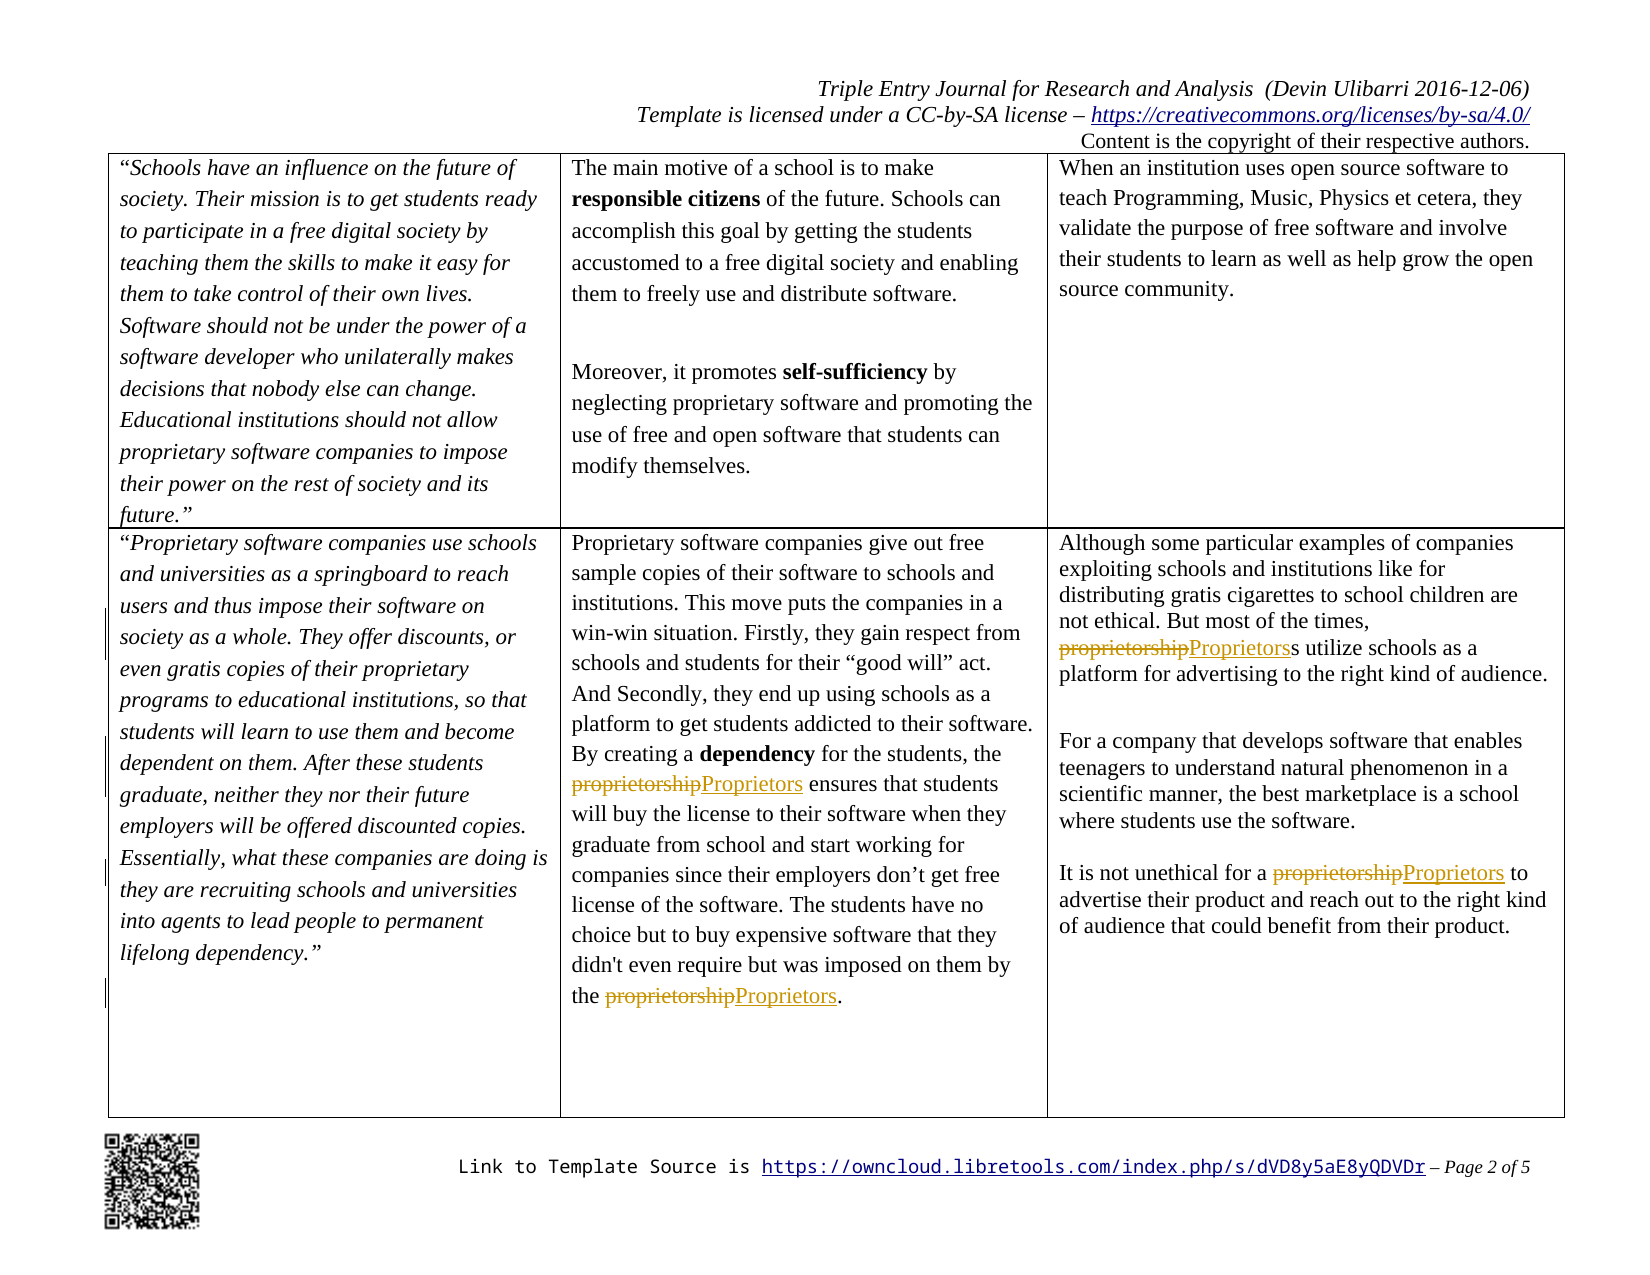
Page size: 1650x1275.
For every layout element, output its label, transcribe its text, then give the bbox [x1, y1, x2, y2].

table_cell Although some particular examples of companies exploiting schools and institutions like for distributing gratis cigarettes to school children are not ethical. But most of the times, Proprietorss utilize schools as a platform for advertising to the right kind of audience. For a company that develops software that enables teenagers to understand natural phenomenon in a scientific manner, the best marketplace is a school where students use the software. It is not unethical for a Proprietors to advertise their product and reach out to the right kind of audience that could benefit from their product. [1048, 529, 1564, 1117]
table_cell When an institution uses open source software to teach Programming, Music, Physics et cetera, they validate the purpose of free software and involve their students to learn as well as help grow the open source community. [1048, 154, 1564, 527]
table_cell Proprietary software companies give out free sample copies of their software to schools and institutions. This move puts the companies in a win-win situation. Firstly, they gain respect from schools and students for their “good will” act. And Secondly, they end up using schools as a platform to get students addicted to their software. By creating a dependency for the students, the Proprietors ensures that students will buy the license to their software when they graduate from school and start working for companies since their employers don’t get free license of the software. The students have no choice but to buy expensive software that they didn't even require but was imposed on them by the Proprietors. [561, 529, 1047, 1117]
picture [97, 1127, 208, 1238]
table_cell “Proprietary software companies use schools and universities as a springboard to reach users and thus impose their software on society as a whole. They offer discounts, or even gratis copies of their proprietary programs to educational institutions, so that students will learn to use them and become dependent on them. After these students graduate, neither they nor their future employers will be offered discounted copies. Essentially, what these companies are doing is they are recruiting schools and universities into agents to lead people to permanent lifelong dependency.” [109, 529, 560, 1117]
table_cell “Schools have an influence on the future of society. Their mission is to get students ready to participate in a free digital society by teaching them the skills to make it easy for them to take control of their own lives. Software should not be under the power of a software developer who unilaterally makes decisions that nobody else can change. Educational institutions should not allow proprietary software companies to impose their power on the rest of society and its future.” [109, 154, 560, 527]
table_cell The main motive of a school is to make responsible citizens of the future. Schools can accomplish this goal by getting the students accustomed to a free digital society and enabling them to freely use and distribute software. Moreover, it promotes self-sufficiency by neglecting proprietary software and promoting the use of free and open software that students can modify themselves. [561, 154, 1047, 527]
